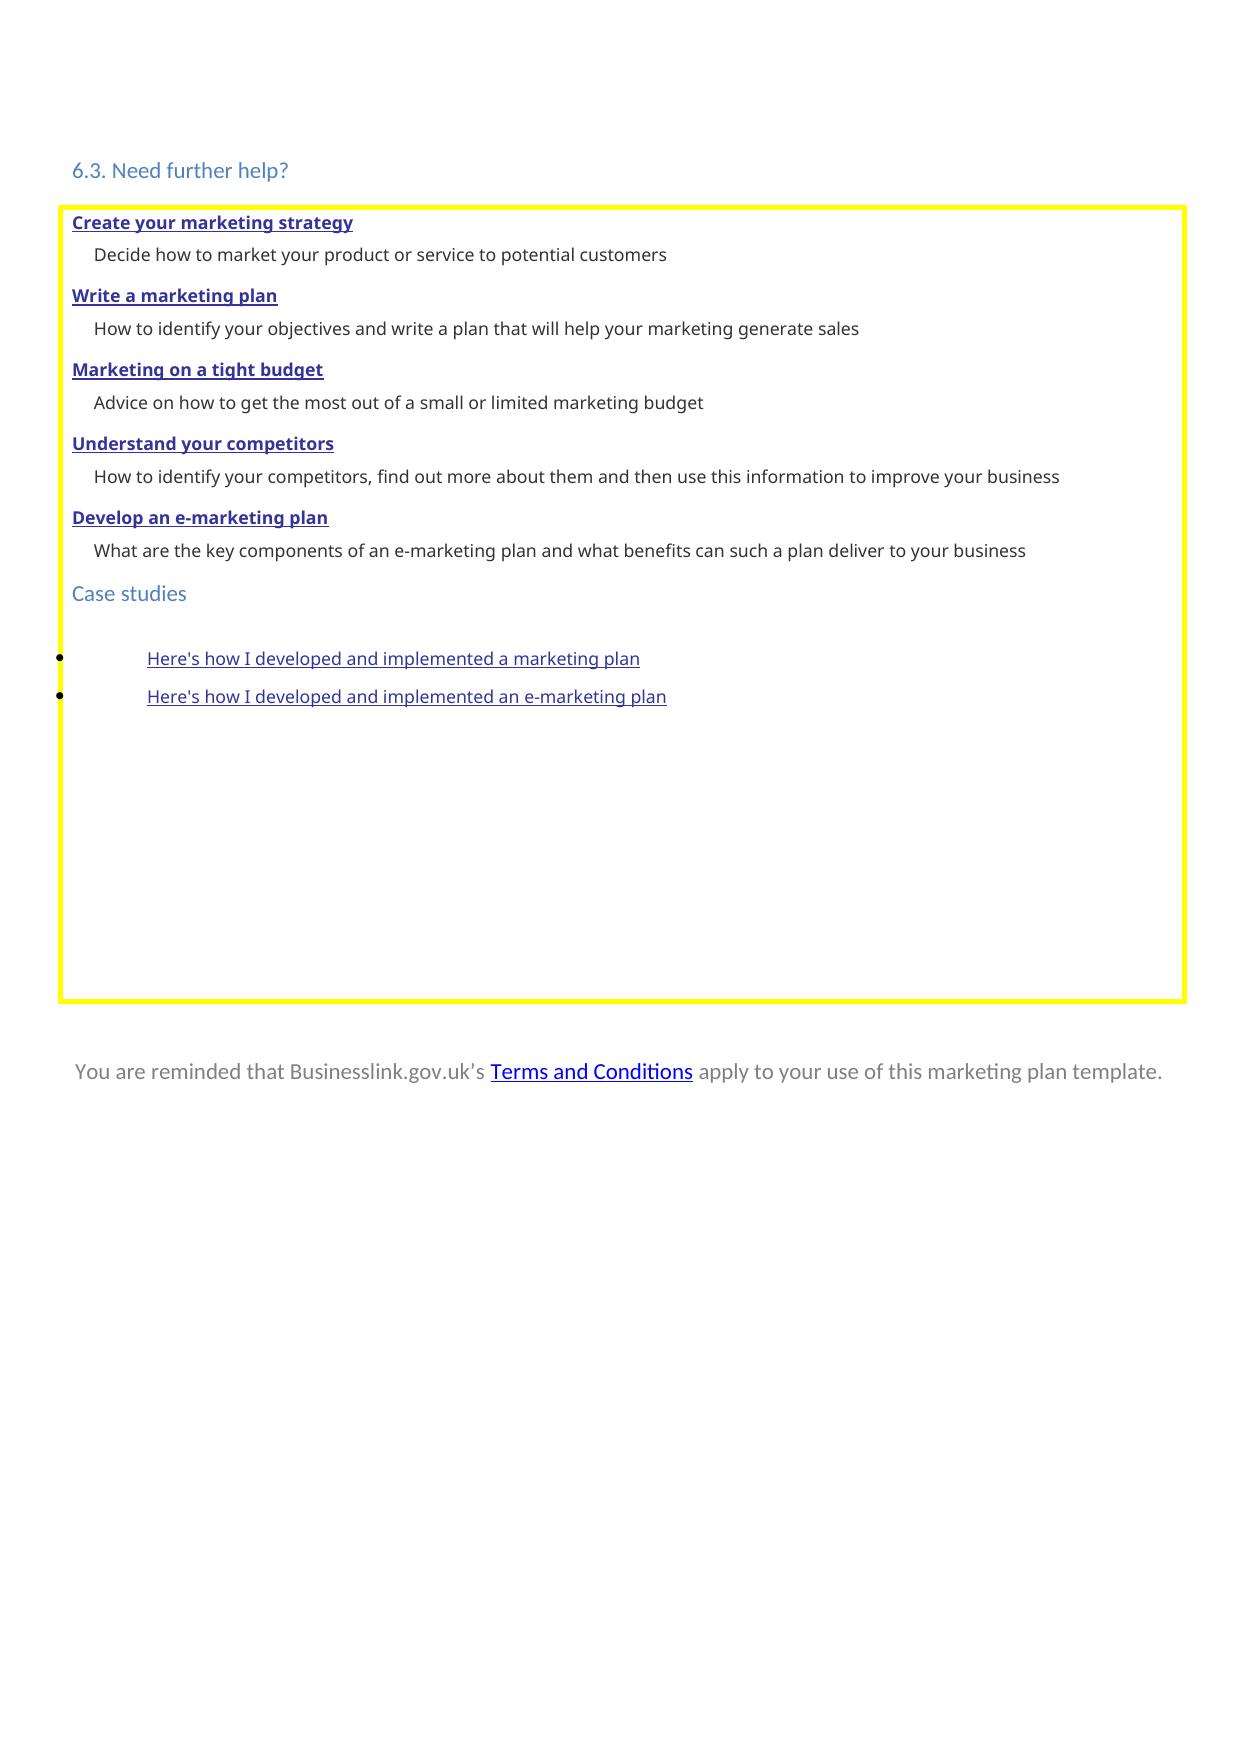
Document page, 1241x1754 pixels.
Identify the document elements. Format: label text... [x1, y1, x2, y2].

table_header 6.3. Need further help? [61, 156, 1184, 205]
text You are reminded that Businesslink.gov.uk’s Terms and Conditions apply to your use of this marketing plan template. [75, 1057, 1165, 1085]
table_cell Create your marketing strategy Decide how to market your product or service to potential customers Write a marketing plan How to identify your objectives and write a plan that will help your marketing generate sales Marketing on a tight budget Advice on how to get the most out of a small or limited marketing budget Understand your competitors How to identify your competitors, find out more about them and then use this information to improve your business Develop an e-marketing plan What are the key components of an e-marketing plan and what benefits can such a plan deliver to your business Case studies Here's how I developed and implemented a marketing plan Here's how I developed and implemented an e-marketing plan [63, 210, 1182, 999]
